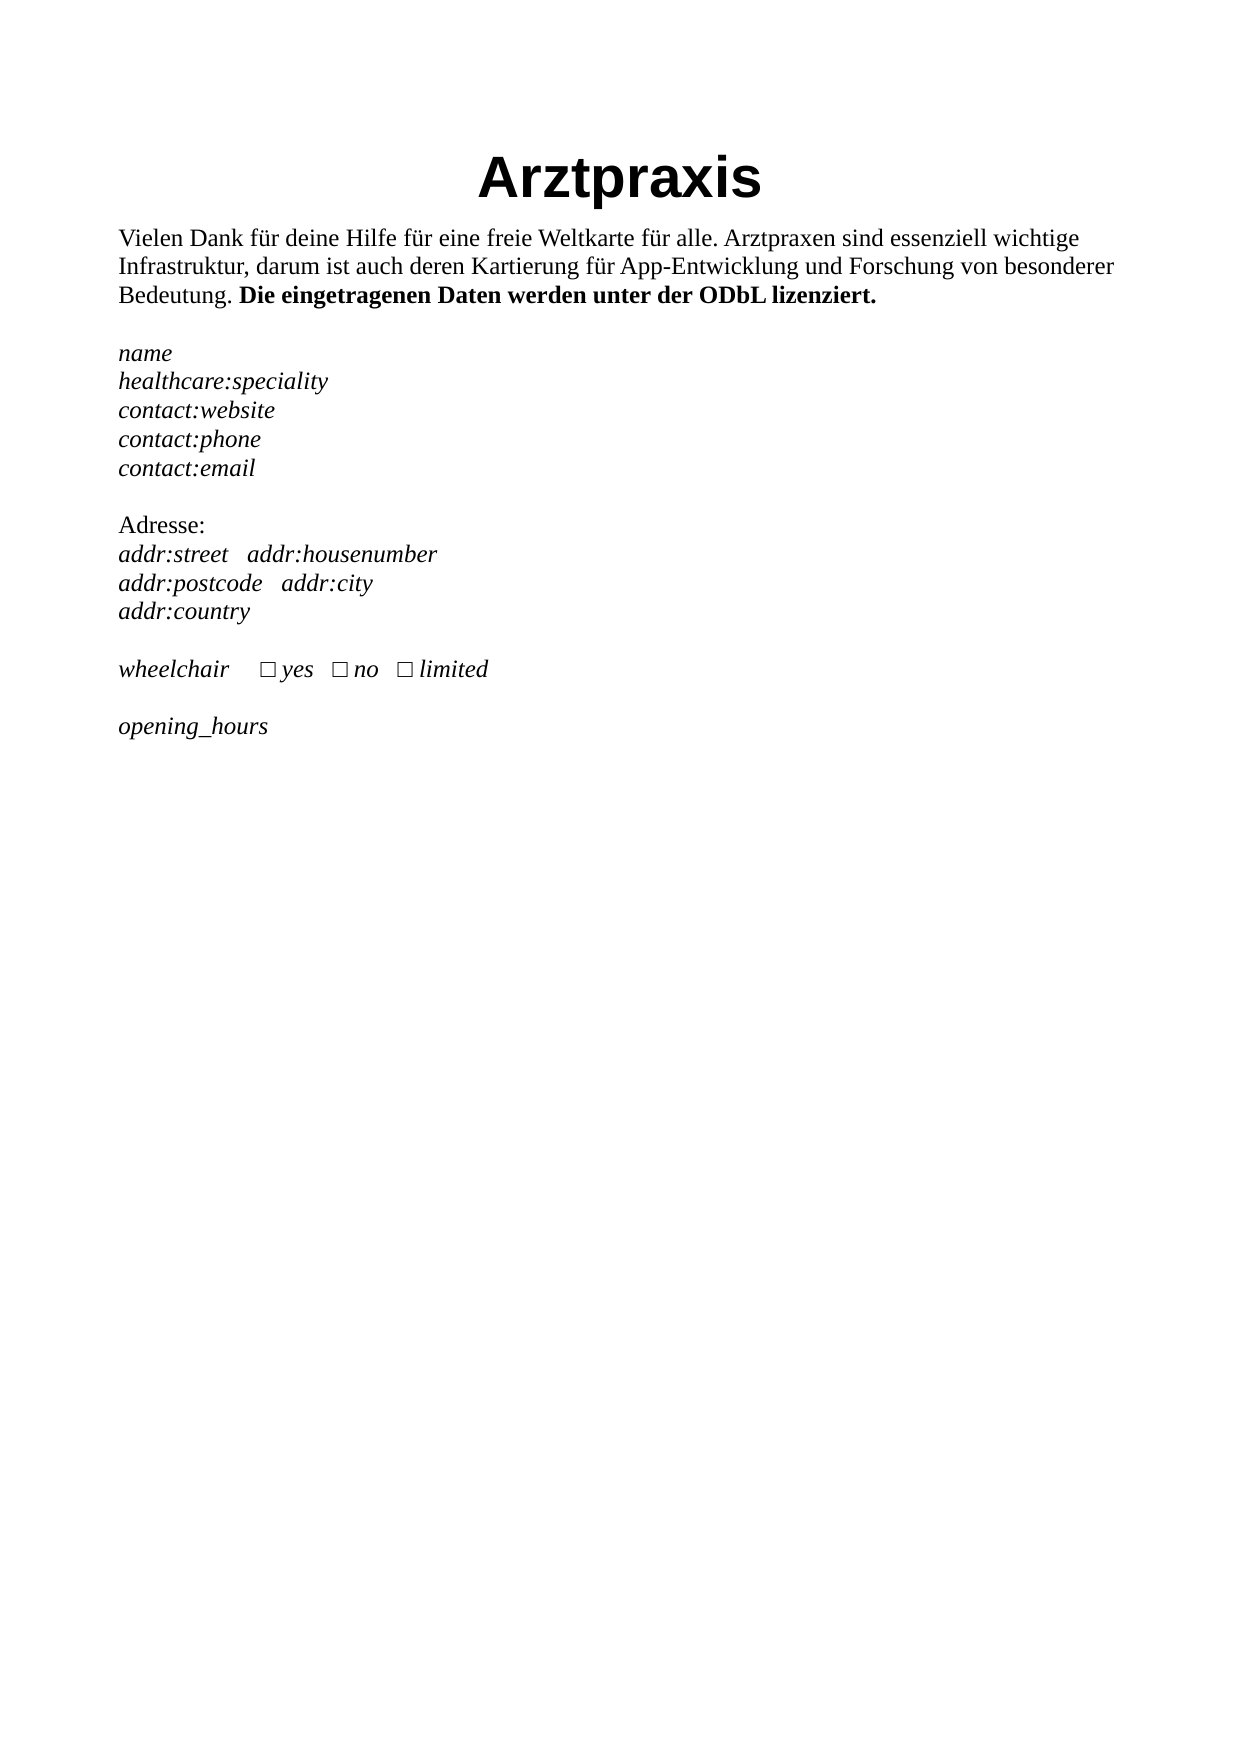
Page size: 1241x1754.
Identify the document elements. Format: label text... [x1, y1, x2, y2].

text contact:website [118, 395, 1122, 424]
text opening_hours [118, 711, 1122, 740]
text wheelchair □ yes □ no □ limited [118, 654, 1122, 683]
text name [118, 338, 1122, 366]
text addr:street addr:housenumber [118, 539, 1122, 568]
text healthcare:speciality [118, 366, 1122, 395]
title Arztpraxis [118, 143, 1122, 210]
text contact:email [118, 453, 1122, 481]
text Adresse: [118, 510, 1122, 539]
text addr:postcode addr:city [118, 568, 1122, 596]
text Vielen Dank für deine Hilfe für eine freie Weltkarte für alle. Arztpraxen sind essenziell wichtige Infrastruktur, darum ist auch deren Kartierung für App-Entwicklung und Forschung von besonderer Bedeutung. Die eingetragenen Daten werden unter der ODbL lizenziert. [118, 223, 1122, 309]
text contact:phone [118, 424, 1122, 453]
text addr:country [118, 596, 1122, 625]
